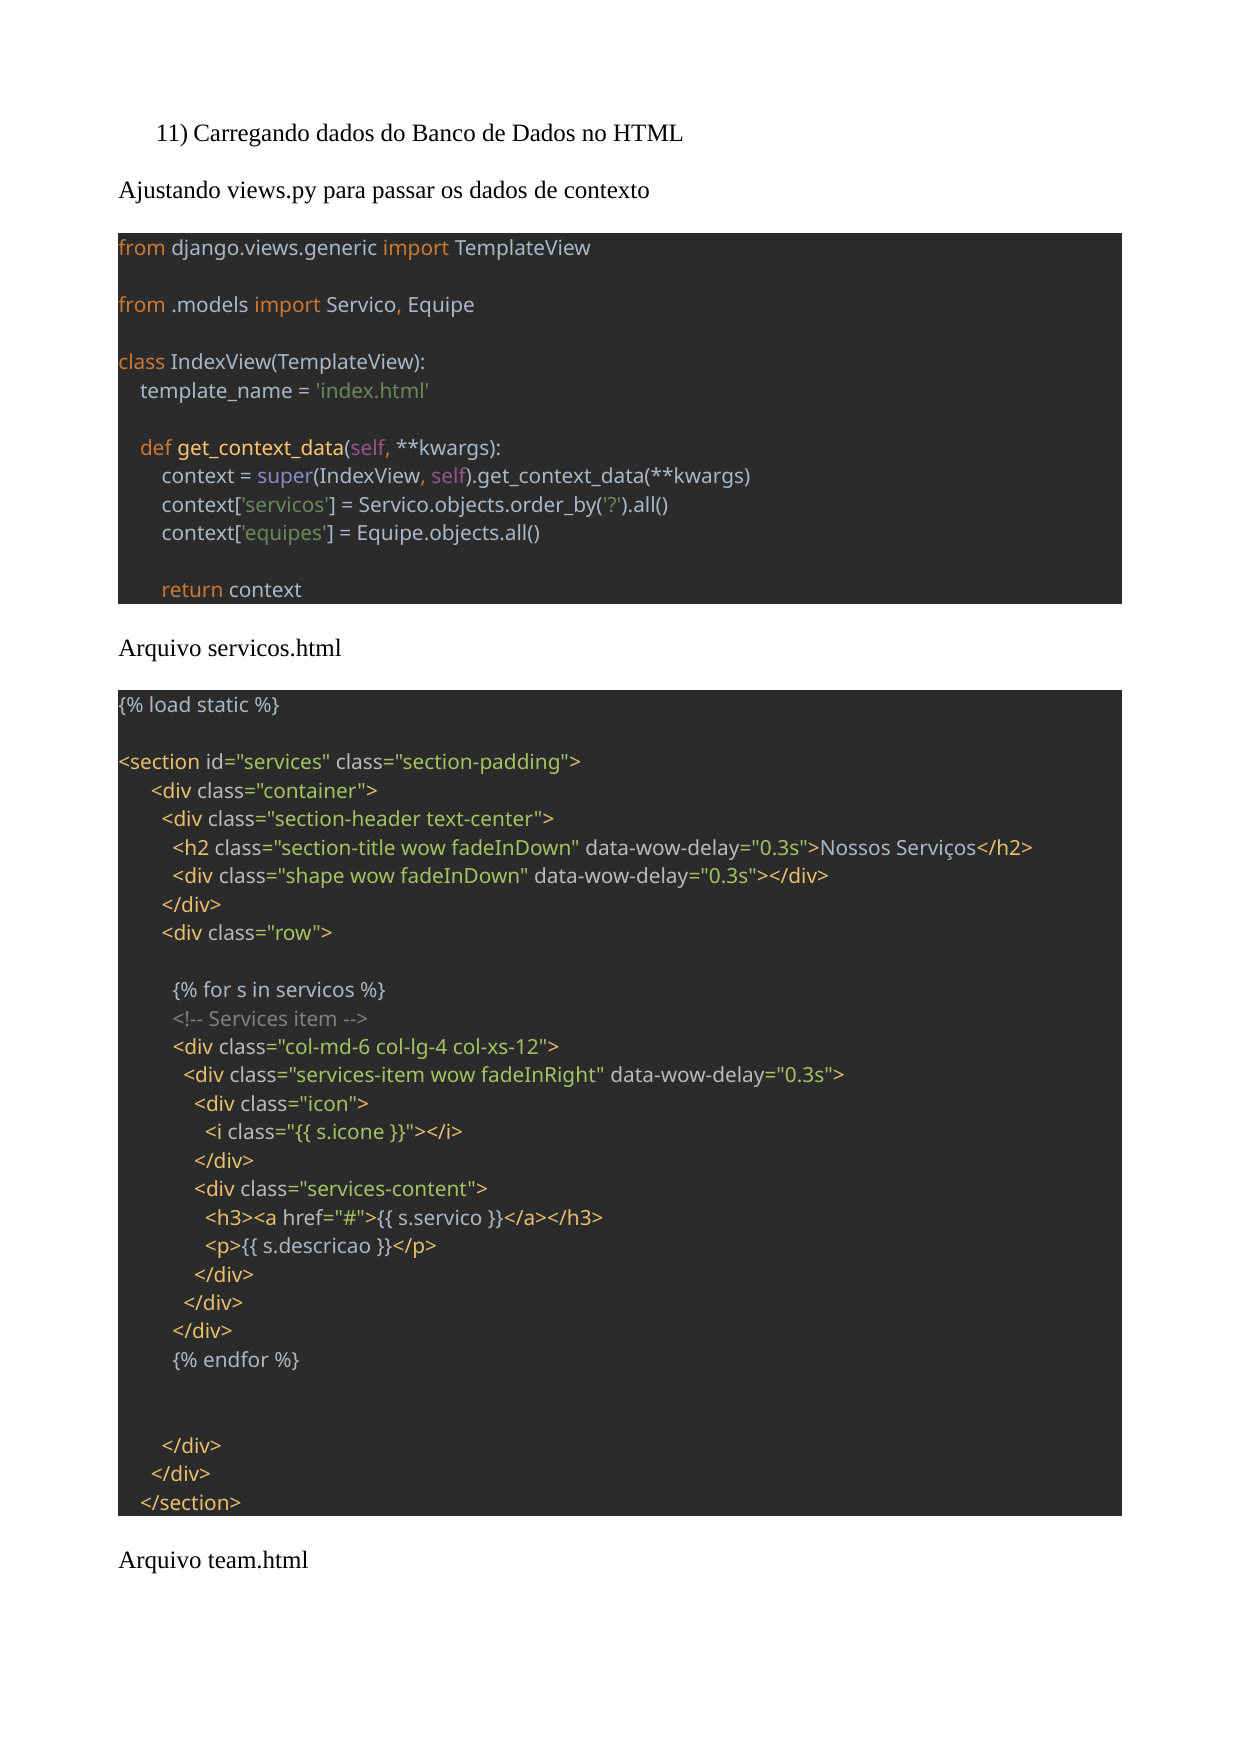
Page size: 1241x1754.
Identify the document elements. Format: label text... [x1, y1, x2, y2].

text {% load static %} <section id="services" class="section-padding"> <div class="container"> <div class="section-header text-center"> <h2 class="section-title wow fadeInDown" data-wow-delay="0.3s">Nossos Serviços</h2> <div class="shape wow fadeInDown" data-wow-delay="0.3s"></div> </div> <div class="row"> {% for s in servicos %} <!-- Services item --> <div class="col-md-6 col-lg-4 col-xs-12"> <div class="services-item wow fadeInRight" data-wow-delay="0.3s"> <div class="icon"> <i class="{{ s.icone }}"></i> </div> <div class="services-content"> <h3><a href="#">{{ s.servico }}</a></h3> <p>{{ s.descricao }}</p> </div> </div> </div> {% endfor %} </div> </div> </section> [118, 690, 1122, 1516]
text Arquivo team.html [118, 1545, 1122, 1574]
text from django.views.generic import TemplateView from .models import Servico, Equipe class IndexView(TemplateView): template_name = 'index.html' def get_context_data(self, **kwargs): context = super(IndexView, self).get_context_data(**kwargs) context['servicos'] = Servico.objects.order_by('?').all() context['equipes'] = Equipe.objects.all() return context [118, 233, 1122, 604]
text Arquivo servicos.html [118, 633, 1122, 662]
list Carregando dados do Banco de Dados no HTML [156, 118, 1122, 147]
text Ajustando views.py para passar os dados de contexto [118, 176, 1122, 204]
